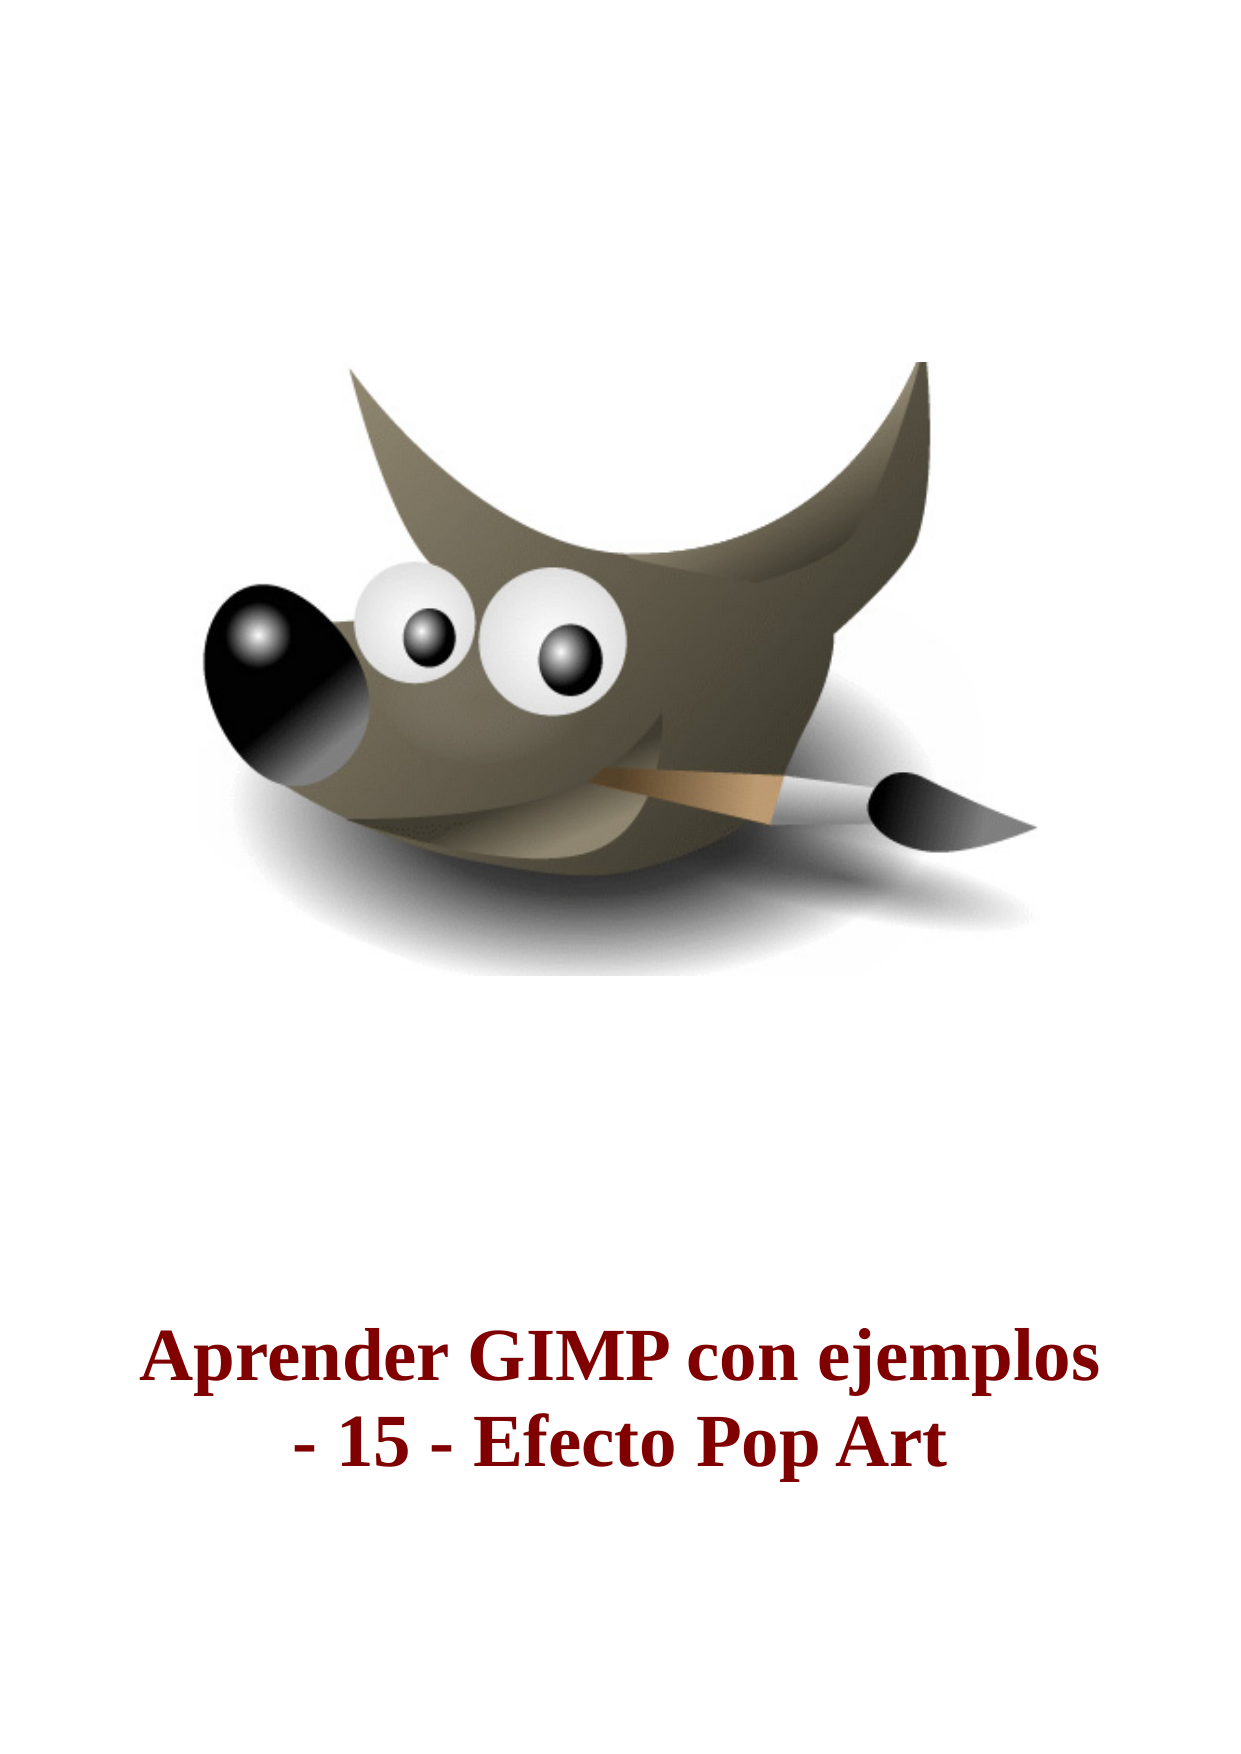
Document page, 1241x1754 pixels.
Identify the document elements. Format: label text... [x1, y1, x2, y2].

picture [118, 362, 1122, 976]
text Aprender GIMP con ejemplos - 15 - Efecto Pop Art [118, 1310, 1122, 1483]
